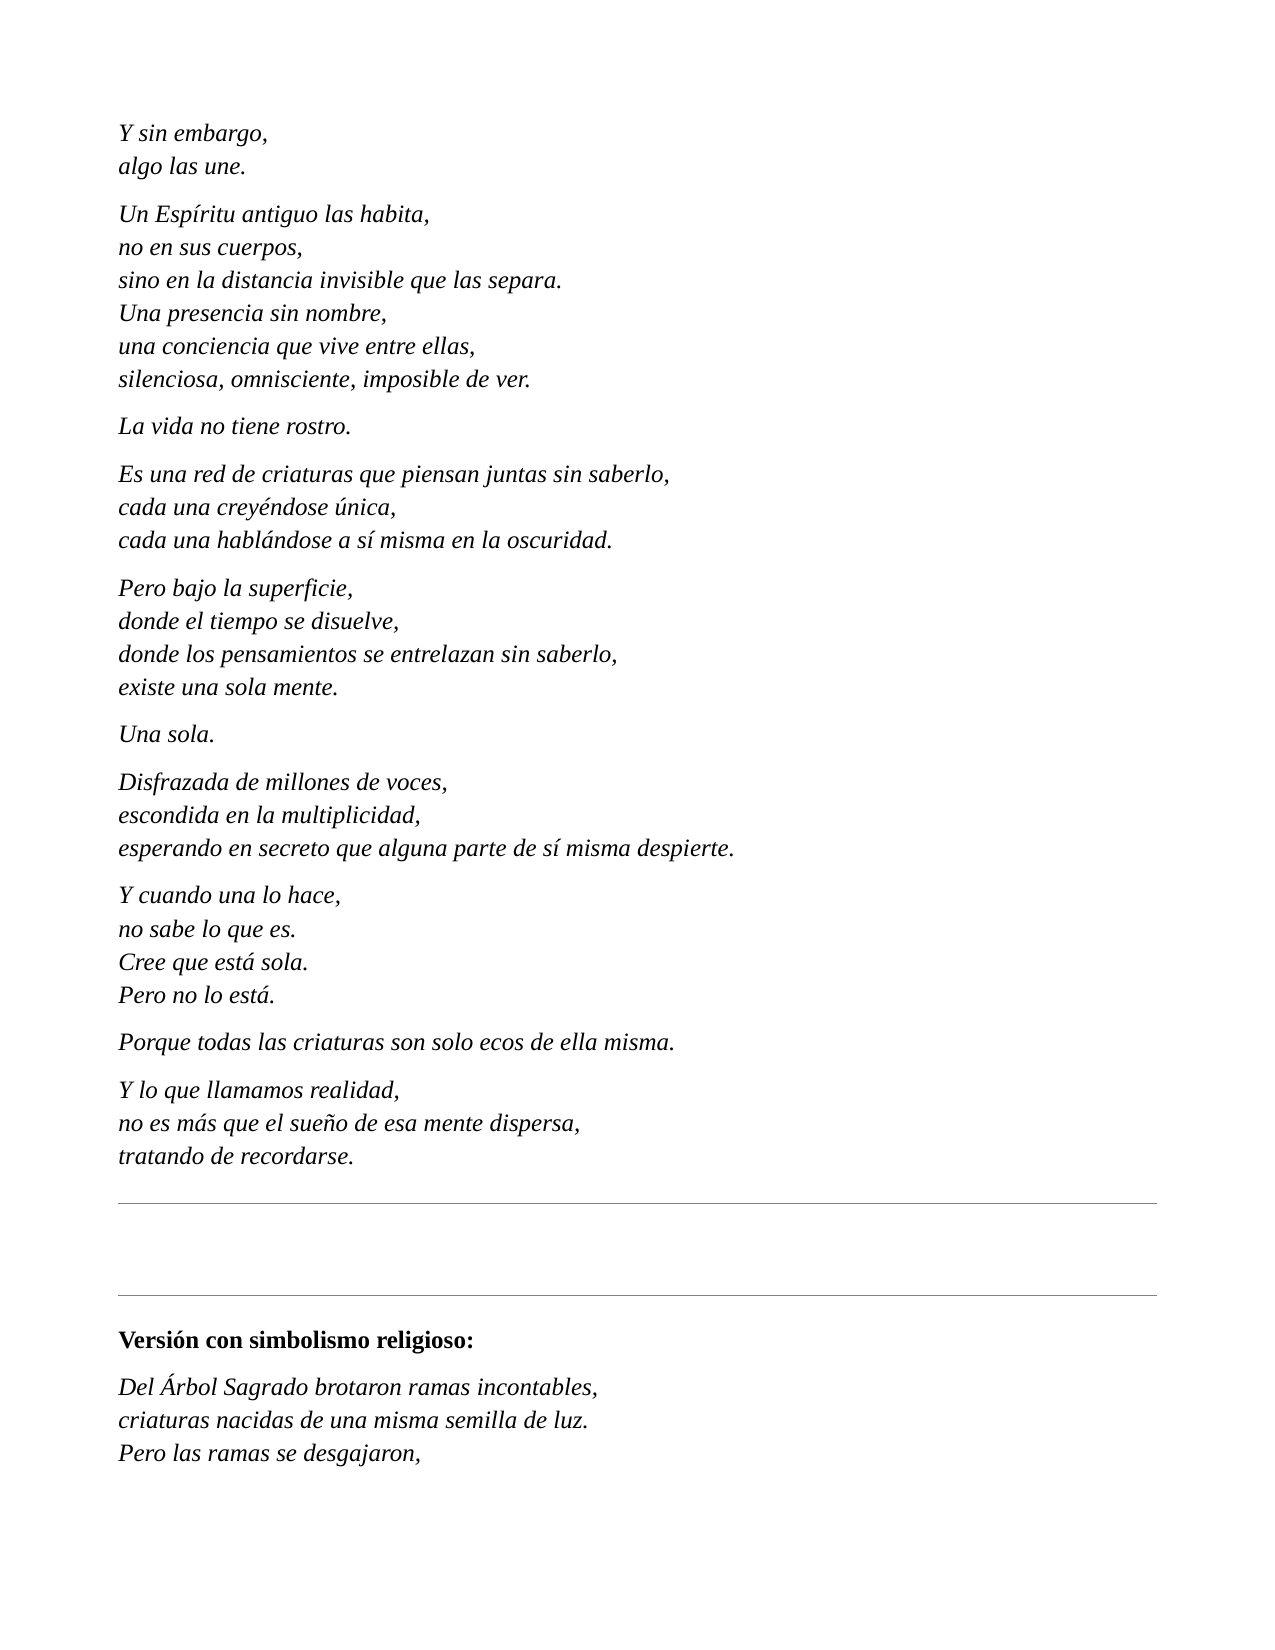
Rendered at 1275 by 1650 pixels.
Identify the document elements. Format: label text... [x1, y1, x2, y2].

text Versión con simbolismo religioso: [118, 1325, 1157, 1353]
text Del Árbol Sagrado brotaron ramas incontables, criaturas nacidas de una misma semilla de luz. Pero las ramas se desgajaron, [118, 1372, 1157, 1467]
text Disfrazada de millones de voces, escondida en la multiplicidad, esperando en secreto que alguna parte de sí misma despierte. [118, 767, 1157, 862]
text Y sin embargo, algo las une. [118, 118, 1157, 180]
text Es una red de criaturas que piensan juntas sin saberlo, cada una creyéndose única, cada una hablándose a sí misma en la oscuridad. [118, 459, 1157, 554]
text Una sola. [118, 719, 1157, 748]
text Porque todas las criaturas son solo ecos de ella misma. [118, 1027, 1157, 1056]
text Y lo que llamamos realidad, no es más que el sueño de esa mente dispersa, tratando de recordarse. [118, 1075, 1157, 1170]
text Un Espíritu antiguo las habita, no en sus cuerpos, sino en la distancia invisible que las separa. Una presencia sin nombre, una conciencia que vive entre ellas, silenciosa, omnisciente, imposible de ver. [118, 199, 1157, 393]
text Y cuando una lo hace, no sabe lo que es. Cree que está sola. Pero no lo está. [118, 881, 1157, 1008]
text La vida no tiene rostro. [118, 411, 1157, 440]
text Pero bajo la superficie, donde el tiempo se disuelve, donde los pensamientos se entrelazan sin saberlo, existe una sola mente. [118, 573, 1157, 701]
